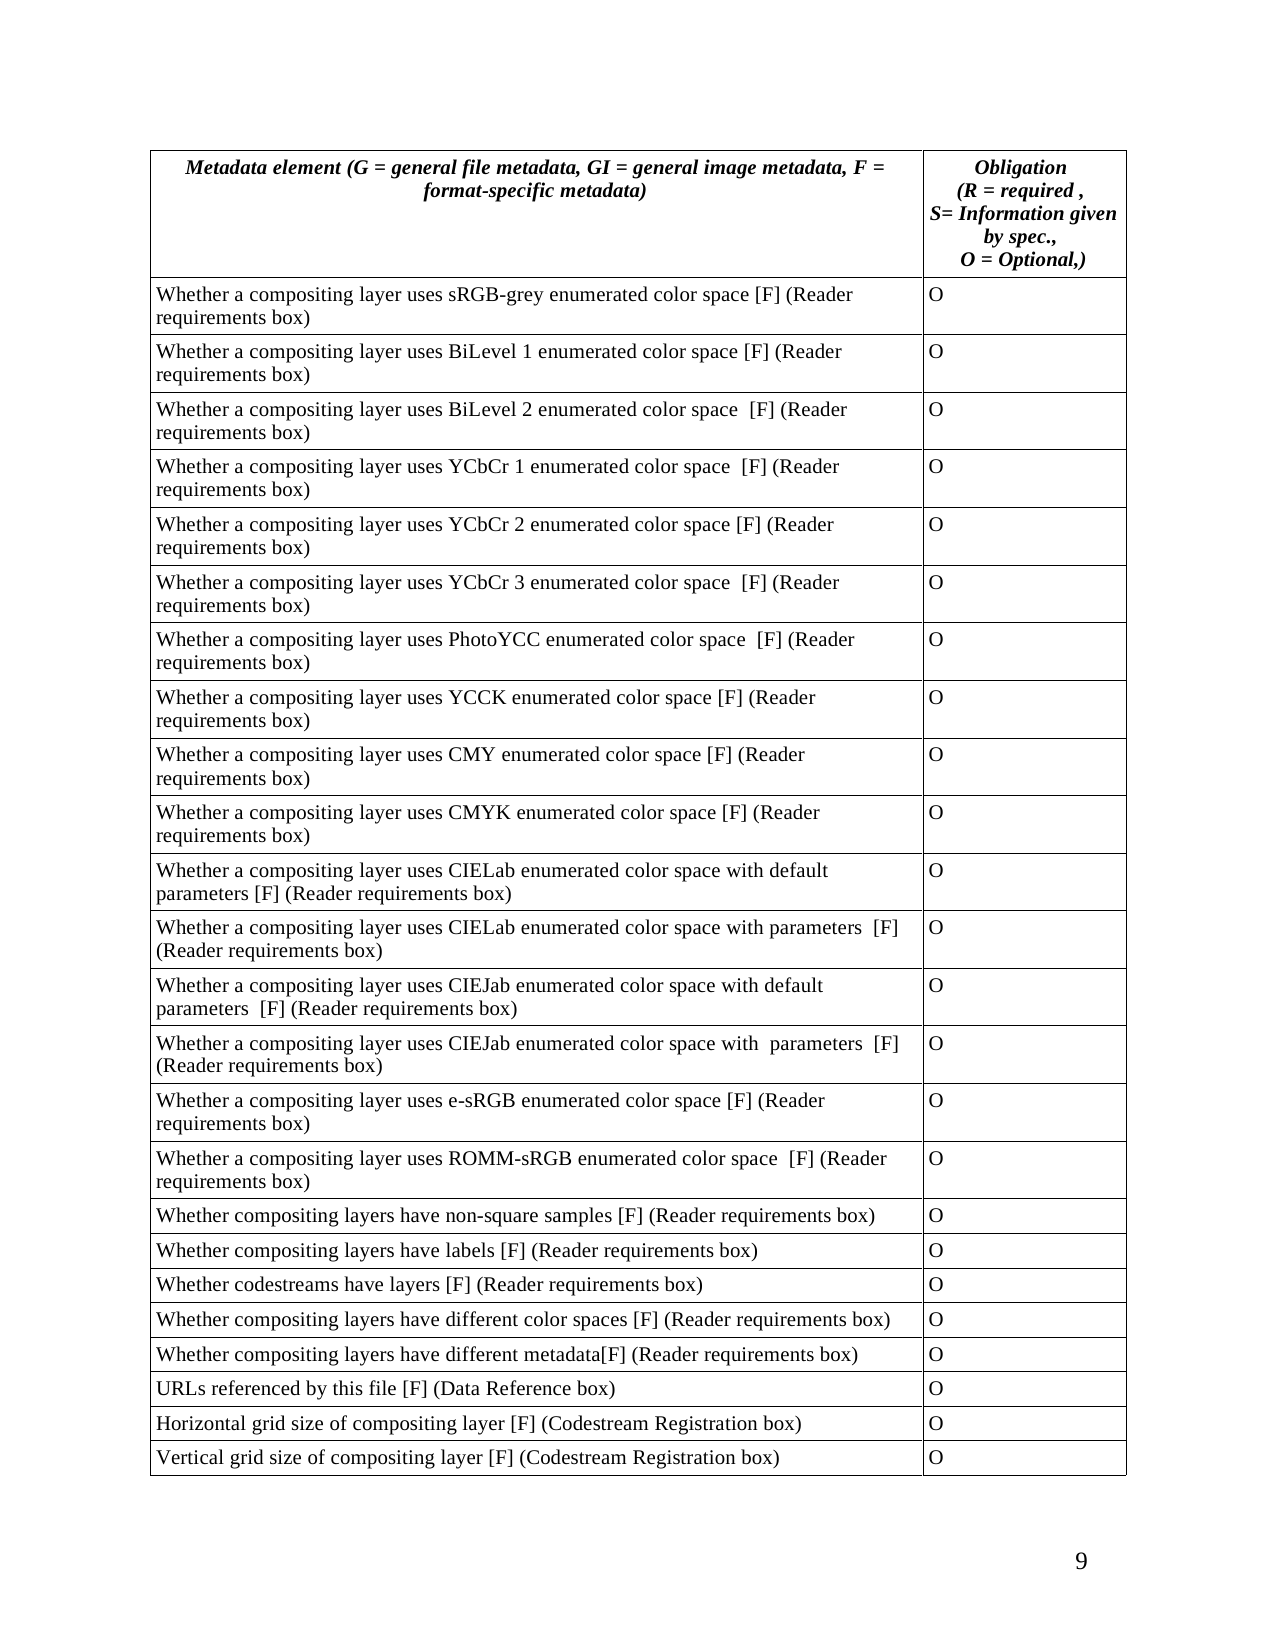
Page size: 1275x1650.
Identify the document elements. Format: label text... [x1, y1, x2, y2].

table_cell O [924, 1084, 1126, 1141]
table_cell Whether a compositing layer uses CIELab enumerated color space with default parameters [F] (Reader requirements box) [151, 854, 922, 910]
table_cell Whether a compositing layer uses e-sRGB enumerated color space [F] (Reader requirements box) [151, 1084, 922, 1141]
table_cell Vertical grid size of compositing layer [F] (Codestream Registration box) [151, 1441, 922, 1475]
table_cell O [924, 911, 1126, 968]
table_cell O [924, 796, 1126, 853]
table_cell O [924, 1372, 1126, 1406]
table_cell Whether a compositing layer uses CMY enumerated color space [F] (Reader requirements box) [151, 739, 922, 795]
table_cell Whether compositing layers have different color spaces [F] (Reader requirements box) [151, 1303, 922, 1337]
table_cell O [924, 681, 1126, 738]
table_cell Whether a compositing layer uses YCCK enumerated color space [F] (Reader requirements box) [151, 681, 922, 738]
table_cell O [924, 508, 1126, 565]
table_cell O [924, 623, 1126, 680]
table_cell Whether compositing layers have non-square samples [F] (Reader requirements box) [151, 1199, 922, 1233]
table_cell Whether a compositing layer uses YCbCr 3 enumerated color space [F] (Reader requirements box) [151, 566, 922, 622]
table_cell URLs referenced by this file [F] (Data Reference box) [151, 1372, 922, 1406]
table_cell O [924, 450, 1126, 507]
table_cell Whether codestreams have layers [F] (Reader requirements box) [151, 1269, 922, 1302]
table_cell O [924, 1199, 1126, 1233]
table_header Obligation (R = required , S= Information given by spec., O = Optional,) [924, 151, 1126, 277]
table_cell O [924, 278, 1126, 334]
table_cell Whether compositing layers have different metadata[F] (Reader requirements box) [151, 1338, 922, 1371]
table_cell O [924, 1338, 1126, 1371]
table_cell Whether a compositing layer uses YCbCr 2 enumerated color space [F] (Reader requirements box) [151, 508, 922, 565]
table_cell O [924, 1234, 1126, 1268]
table_cell O [924, 854, 1126, 910]
table_cell O [924, 1142, 1126, 1198]
table_cell O [924, 393, 1126, 449]
table_cell Whether a compositing layer uses sRGB-grey enumerated color space [F] (Reader requirements box) [151, 278, 922, 334]
table_cell Whether a compositing layer uses YCbCr 1 enumerated color space [F] (Reader requirements box) [151, 450, 922, 507]
table_header Metadata element (G = general file metadata, GI = general image metadata, F = format-specific metadata) [151, 151, 922, 277]
table_cell Whether a compositing layer uses CIELab enumerated color space with parameters [F] (Reader requirements box) [151, 911, 922, 968]
table_cell O [924, 1269, 1126, 1302]
table_cell Whether a compositing layer uses CMYK enumerated color space [F] (Reader requirements box) [151, 796, 922, 853]
table_cell O [924, 969, 1126, 1025]
table_cell Whether compositing layers have labels [F] (Reader requirements box) [151, 1234, 922, 1268]
table_cell O [924, 1303, 1126, 1337]
table_cell Whether a compositing layer uses CIEJab enumerated color space with default parameters [F] (Reader requirements box) [151, 969, 922, 1025]
table_cell O [924, 739, 1126, 795]
table_cell O [924, 566, 1126, 622]
table_cell Whether a compositing layer uses ROMM-sRGB enumerated color space [F] (Reader requirements box) [151, 1142, 922, 1198]
table_cell Whether a compositing layer uses BiLevel 1 enumerated color space [F] (Reader requirements box) [151, 335, 922, 392]
table_cell O [924, 1441, 1126, 1475]
table_cell Whether a compositing layer uses CIEJab enumerated color space with parameters [F] (Reader requirements box) [151, 1026, 922, 1083]
table_cell O [924, 335, 1126, 392]
table_cell O [924, 1026, 1126, 1083]
table_cell Whether a compositing layer uses PhotoYCC enumerated color space [F] (Reader requirements box) [151, 623, 922, 680]
table_cell Whether a compositing layer uses BiLevel 2 enumerated color space [F] (Reader requirements box) [151, 393, 922, 449]
table_cell O [924, 1407, 1126, 1440]
table_cell Horizontal grid size of compositing layer [F] (Codestream Registration box) [151, 1407, 922, 1440]
